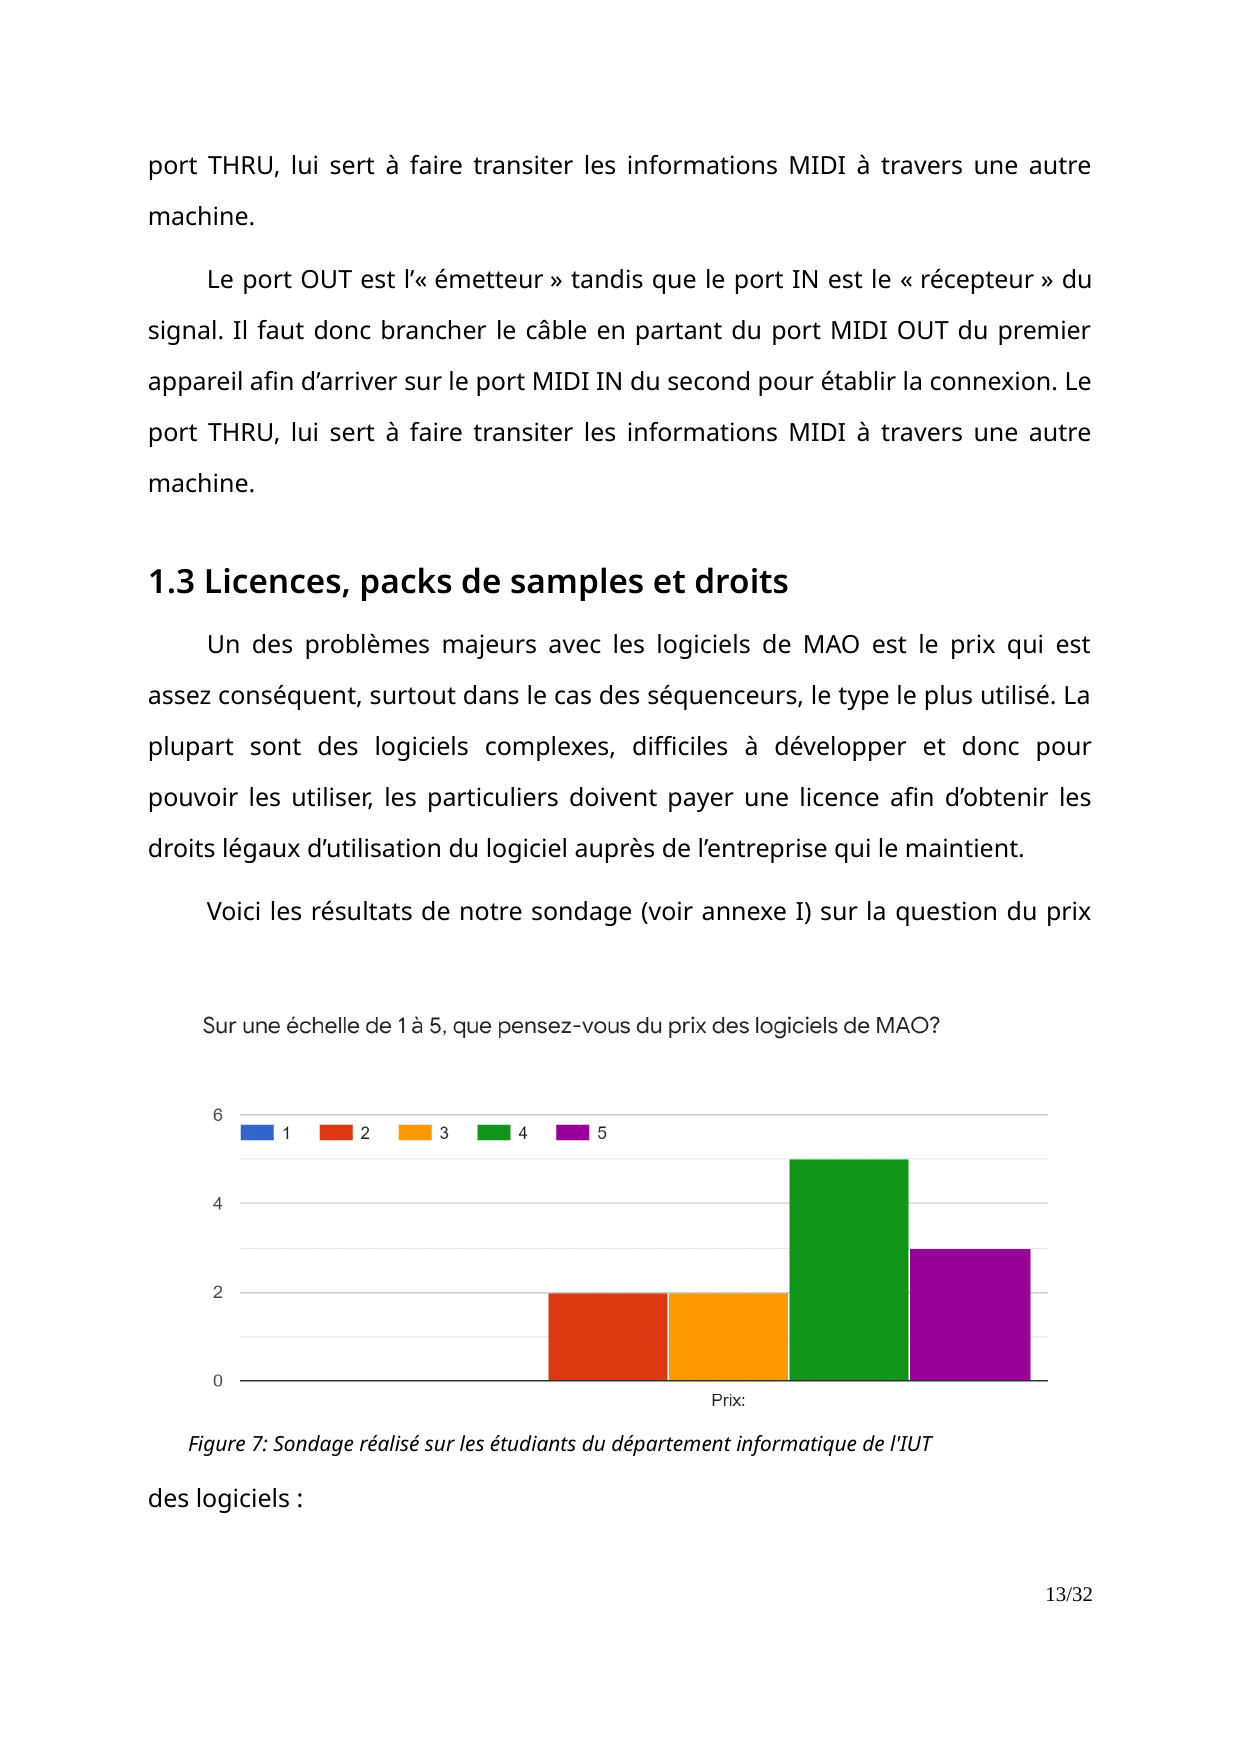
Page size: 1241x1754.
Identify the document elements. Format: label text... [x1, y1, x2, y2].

text Voici les résultats de notre sondage (voir annexe I) sur la question du prix des logiciels : [148, 894, 1093, 1515]
picture [192, 1002, 1048, 1429]
text Un des problèmes majeurs avec les logiciels de MAO est le prix qui est assez conséquent, surtout dans le cas des séquenceurs, le type le plus utilisé. La plupart sont des logiciels complexes, difficiles à développer et donc pour pouvoir les utiliser, les particuliers doivent payer une licence afin d’obtenir les droits légaux d’utilisation du logiciel auprès de l’entreprise qui le maintient. [148, 627, 1093, 865]
text Figure 7: Sondage réalisé sur les étudiants du département informatique de l'IUT [188, 1002, 1052, 1457]
subtitle Licences, packs de samples et droits [148, 558, 1093, 603]
text port THRU, lui sert à faire transiter les informations MIDI à travers une autre machine. [148, 148, 1093, 233]
text Le port OUT est l’« émetteur » tandis que le port IN est le « récepteur » du signal. Il faut donc brancher le câble en partant du port MIDI OUT du premier appareil afin d’arriver sur le port MIDI IN du second pour établir la connexion. Le port THRU, lui sert à faire transiter les informations MIDI à travers une autre machine. [148, 261, 1093, 500]
